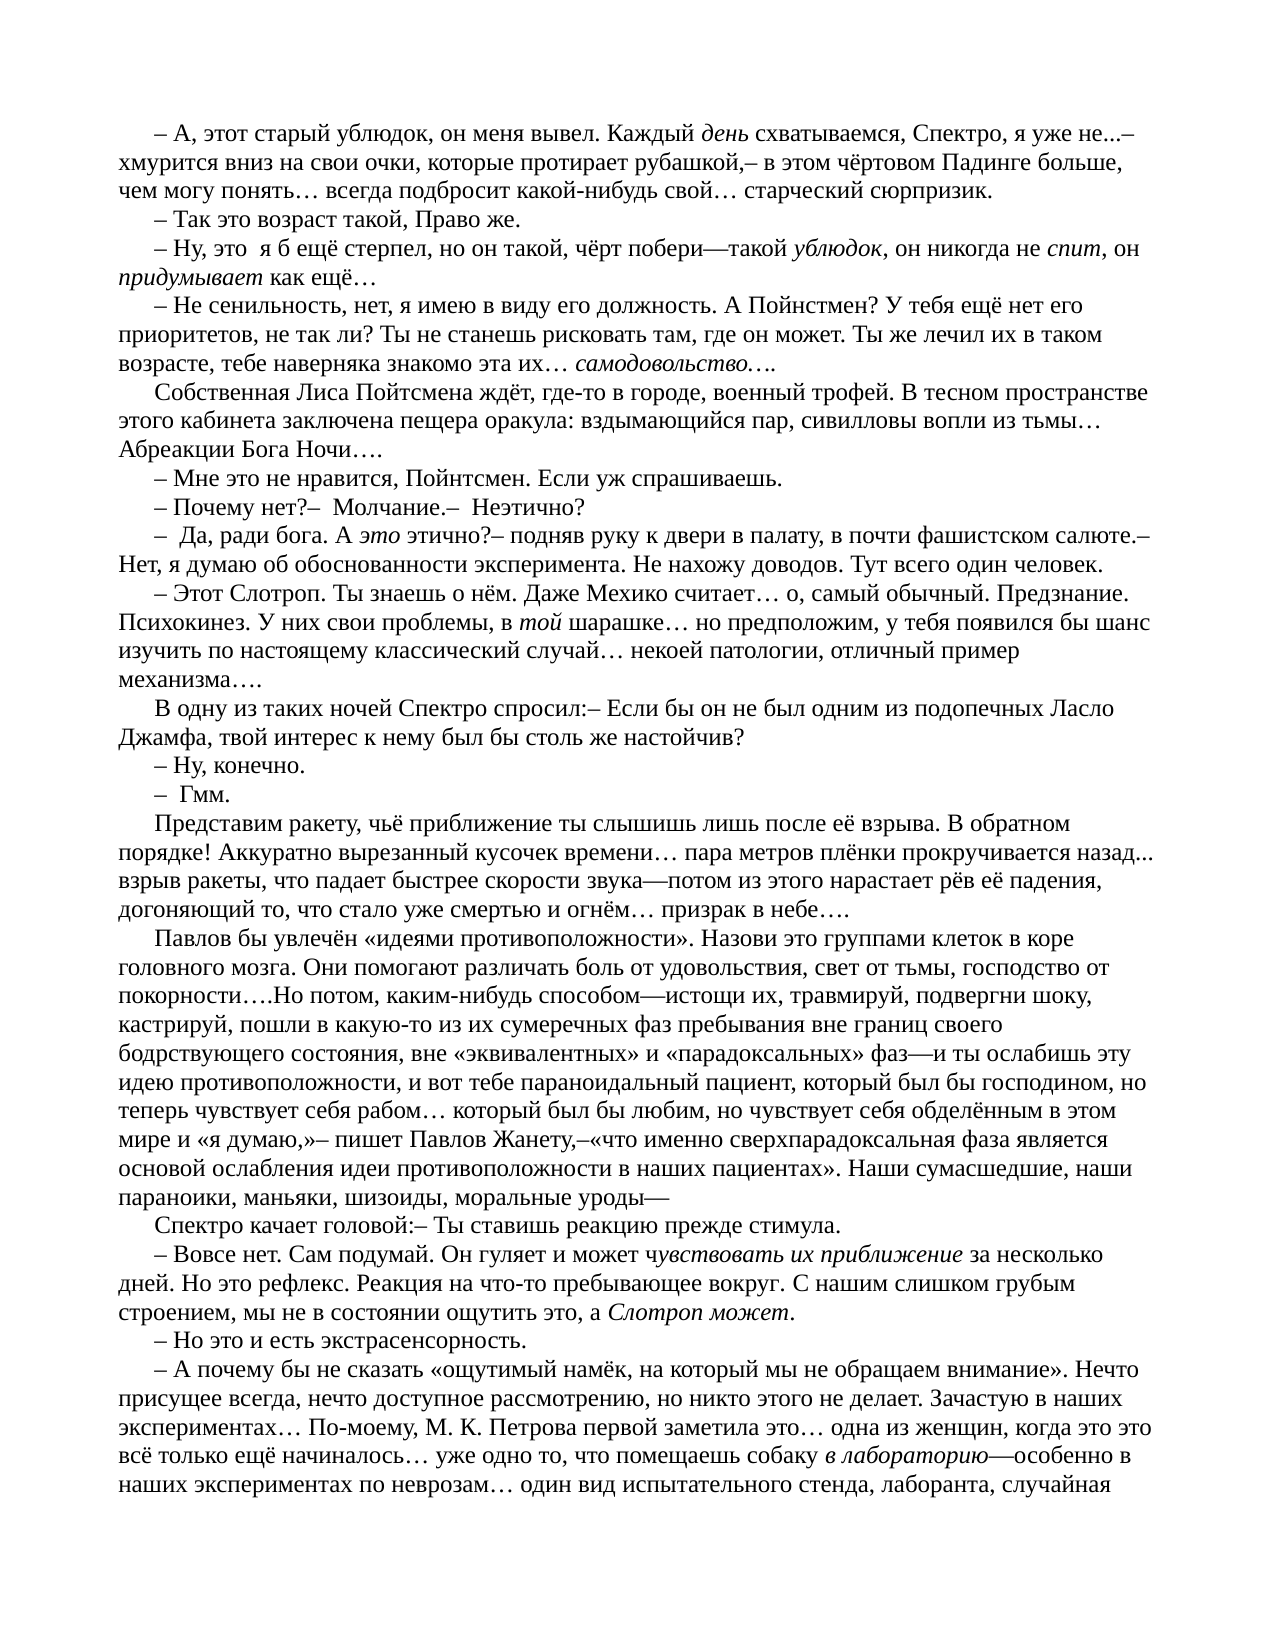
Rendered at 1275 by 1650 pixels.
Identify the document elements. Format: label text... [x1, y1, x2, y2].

text – А, этот старый ублюдок, он меня вывел. Каждый день схватываемся, Спектро, я уже не...– хмурится вниз на свои очки, которые протирает рубашкой,– в этом чёртовом Падинге больше, чем могу понять… всегда подбросит какой-нибудь свой… старческий сюрпризик. [118, 118, 1157, 204]
text В одну из таких ночей Спектро спросил:– Если бы он не был одним из подопечных Ласло Джамфа, твой интерес к нему был бы столь же настойчив? [118, 693, 1157, 751]
text – А почему бы не сказать «ощутимый намёк, на который мы не обращаем внимание». Нечто присущее всегда, нечто доступное рассмотрению, но никто этого не делает. Зачастую в наших экспериментах… По-моему, М. К. Петрова первой заметила это… одна из женщин, когда это это всё только ещё начиналось… уже одно то, что помещаешь собаку в лабораторию—особенно в наших экспериментах по неврозам… один вид испытательного стенда, лаборанта, случайная [118, 1354, 1157, 1498]
text – Почему нет?– Молчание.– Неэтично? [118, 492, 1157, 521]
text – Этот Слотроп. Ты знаешь о нём. Даже Мехико считает… о, самый обычный. Предзнание. Психокинез. У них свои проблемы, в той шарашке… но предположим, у тебя появился бы шанс изучить по настоящему классический случай… некоей патологии, отличный пример механизма…. [118, 578, 1157, 693]
text – Вовсе нет. Сам подумай. Он гуляет и может чувствовать их приближение за несколько дней. Но это рефлекс. Реакция на что-то пребывающее вокруг. С нашим слишком грубым строением, мы не в состоянии ощутить это, а Слотроп может. [118, 1239, 1157, 1326]
text Представим ракету, чьё приближение ты слышишь лишь после её взрыва. В обратном порядке! Аккуратно вырезанный кусочек времени… пара метров плёнки прокручивается назад... взрыв ракеты, что падает быстрее скорости звука—потом из этого нарастает рёв её падения, догоняющий то, что стало уже смертью и огнём… призрак в небе…. [118, 808, 1157, 923]
text – Так это возраст такой, Право же. [118, 204, 1157, 233]
text – Да, ради бога. А это этично?– подняв руку к двери в палату, в почти фашистском салюте.– Нет, я думаю об обоснованности эксперимента. Не нахожу доводов. Тут всего один человек. [118, 521, 1157, 578]
text – Ну, конечно. [118, 751, 1157, 779]
text Павлов бы увлечён «идеями противоположности». Назови это группами клеток в коре головного мозга. Они помогают различать боль от удовольствия, свет от тьмы, господство от покорности….Но потом, каким-нибудь способом—истощи их, травмируй, подвергни шоку, кастрируй, пошли в какую-то из их сумеречных фаз пребывания вне границ своего бодрствующего состояния, вне «эквивалентных» и «парадоксальных» фаз—и ты ослабишь эту идею противоположности, и вот тебе параноидальный пациент, который был бы господином, но теперь чувствует себя рабом… который был бы любим, но чувствует себя обделённым в этом мире и «я думаю,»– пишет Павлов Жанету,–«что именно сверхпарадоксальная фаза является основой ослабления идеи противоположности в наших пациентах». Наши сумасшедшие, наши параноики, маньяки, шизоиды, моральные уроды— [118, 923, 1157, 1211]
text Собственная Лиса Пойтсмена ждёт, где-то в городе, военный трофей. В тесном пространстве этого кабинета заключена пещера оракула: вздымающийся пар, сивилловы вопли из тьмы… Абреакции Бога Ночи…. [118, 377, 1157, 463]
text – Не сенильность, нет, я имею в виду его должность. А Пойнстмен? У тебя ещё нет его приоритетов, не так ли? Ты не станешь рисковать там, где он может. Ты же лечил их в таком возрасте, тебе наверняка знакомо эта их… самодовольство…. [118, 291, 1157, 377]
text – Но это и есть экстрасенсорность. [118, 1326, 1157, 1354]
text – Гмм. [118, 779, 1157, 808]
text – Ну, это я б ещё стерпел, но он такой, чёрт побери—такой ублюдок, он никогда не спит, он придумывает как ещё… [118, 233, 1157, 291]
text Спектро качает головой:– Ты ставишь реакцию прежде стимула. [118, 1211, 1157, 1239]
text – Мне это не нравится, Пойнтсмен. Если уж спрашиваешь. [118, 463, 1157, 492]
